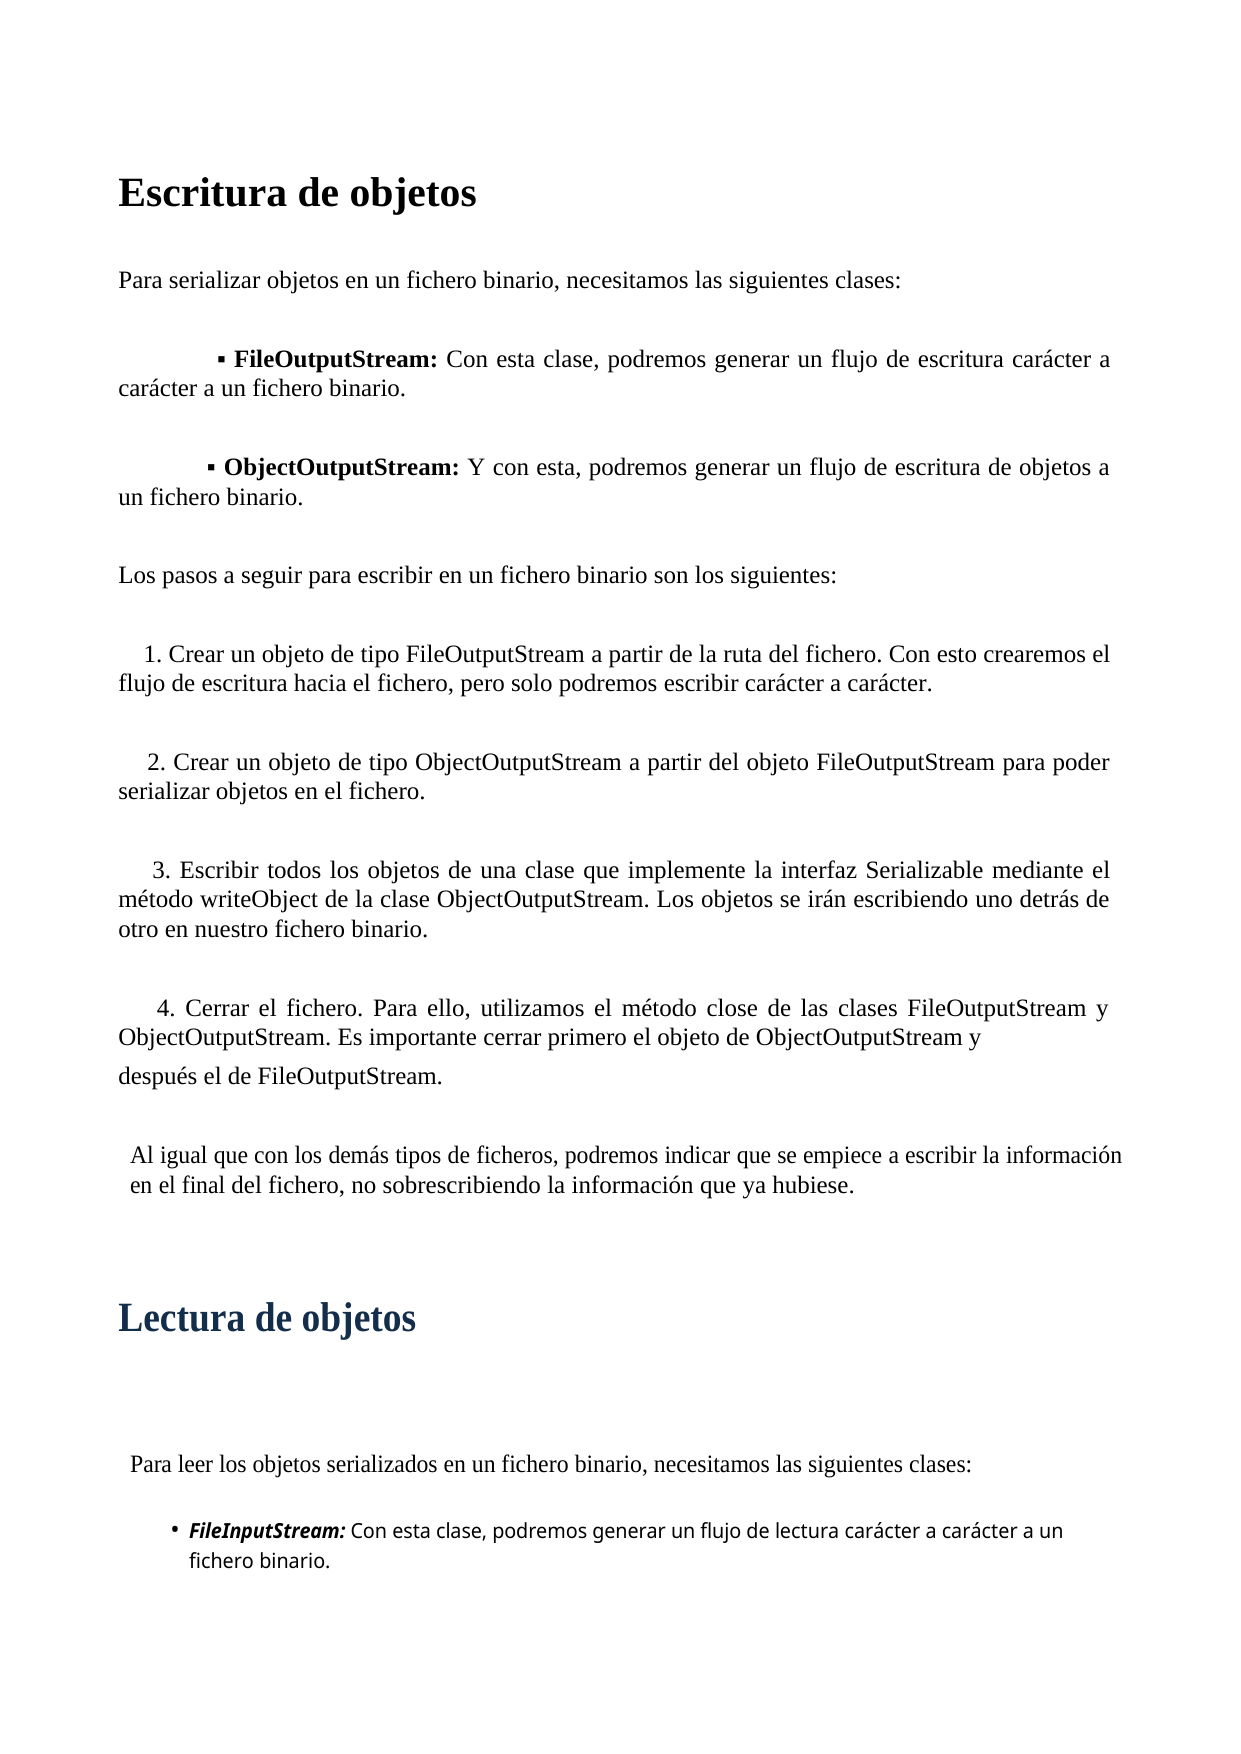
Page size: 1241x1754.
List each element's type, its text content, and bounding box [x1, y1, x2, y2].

subtitle Para serializar objetos en un fichero binario, necesitamos las siguientes clases: [118, 265, 1111, 294]
subtitle 2. Crear un objeto de tipo ObjectOutputStream a partir del objeto FileOutputStream para poder serializar objetos en el fichero. [118, 747, 1111, 805]
subtitle 3. Escribir todos los objetos de una clase que implemente la interfaz Serializable mediante el método writeObject de la clase ObjectOutputStream. Los objetos se irán escribiendo uno detrás de otro en nuestro fichero binario. [118, 855, 1111, 943]
subtitle Al igual que con los demás tipos de ficheros, podremos indicar que se empiece a escribir la información en el final del fichero, no sobrescribiendo la información que ya hubiese. [130, 1140, 1123, 1198]
subtitle Lectura de objetos [118, 1292, 1123, 1340]
subtitle ▪ ObjectOutputStream: Y con esta, podremos generar un flujo de escritura de objetos a un fichero binario. [118, 452, 1111, 510]
list FileInputStream: Con esta clase, podremos generar un flujo de lectura carácter a carácter a un fichero binario. [170, 1512, 1123, 1574]
subtitle Los pasos a seguir para escribir en un fichero binario son los siguientes: [118, 560, 1111, 589]
subtitle después el de FileOutputStream. [118, 1061, 1111, 1090]
subtitle 1. Crear un objeto de tipo FileOutputStream a partir de la ruta del fichero. Con esto crearemos el flujo de escritura hacia el fichero, pero solo podremos escribir carácter a carácter. [118, 639, 1111, 697]
text Para leer los objetos serializados en un fichero binario, necesitamos las siguientes clases: [130, 1449, 1123, 1478]
subtitle ▪ FileOutputStream: Con esta clase, podremos generar un flujo de escritura carácter a carácter a un fichero binario. [118, 344, 1111, 402]
subtitle 4. Cerrar el fichero. Para ello, utilizamos el método close de las clases FileOutputStream y ObjectOutputStream. Es importante cerrar primero el objeto de ObjectOutputStream y [118, 993, 1111, 1051]
subtitle Escritura de objetos [118, 167, 1112, 215]
